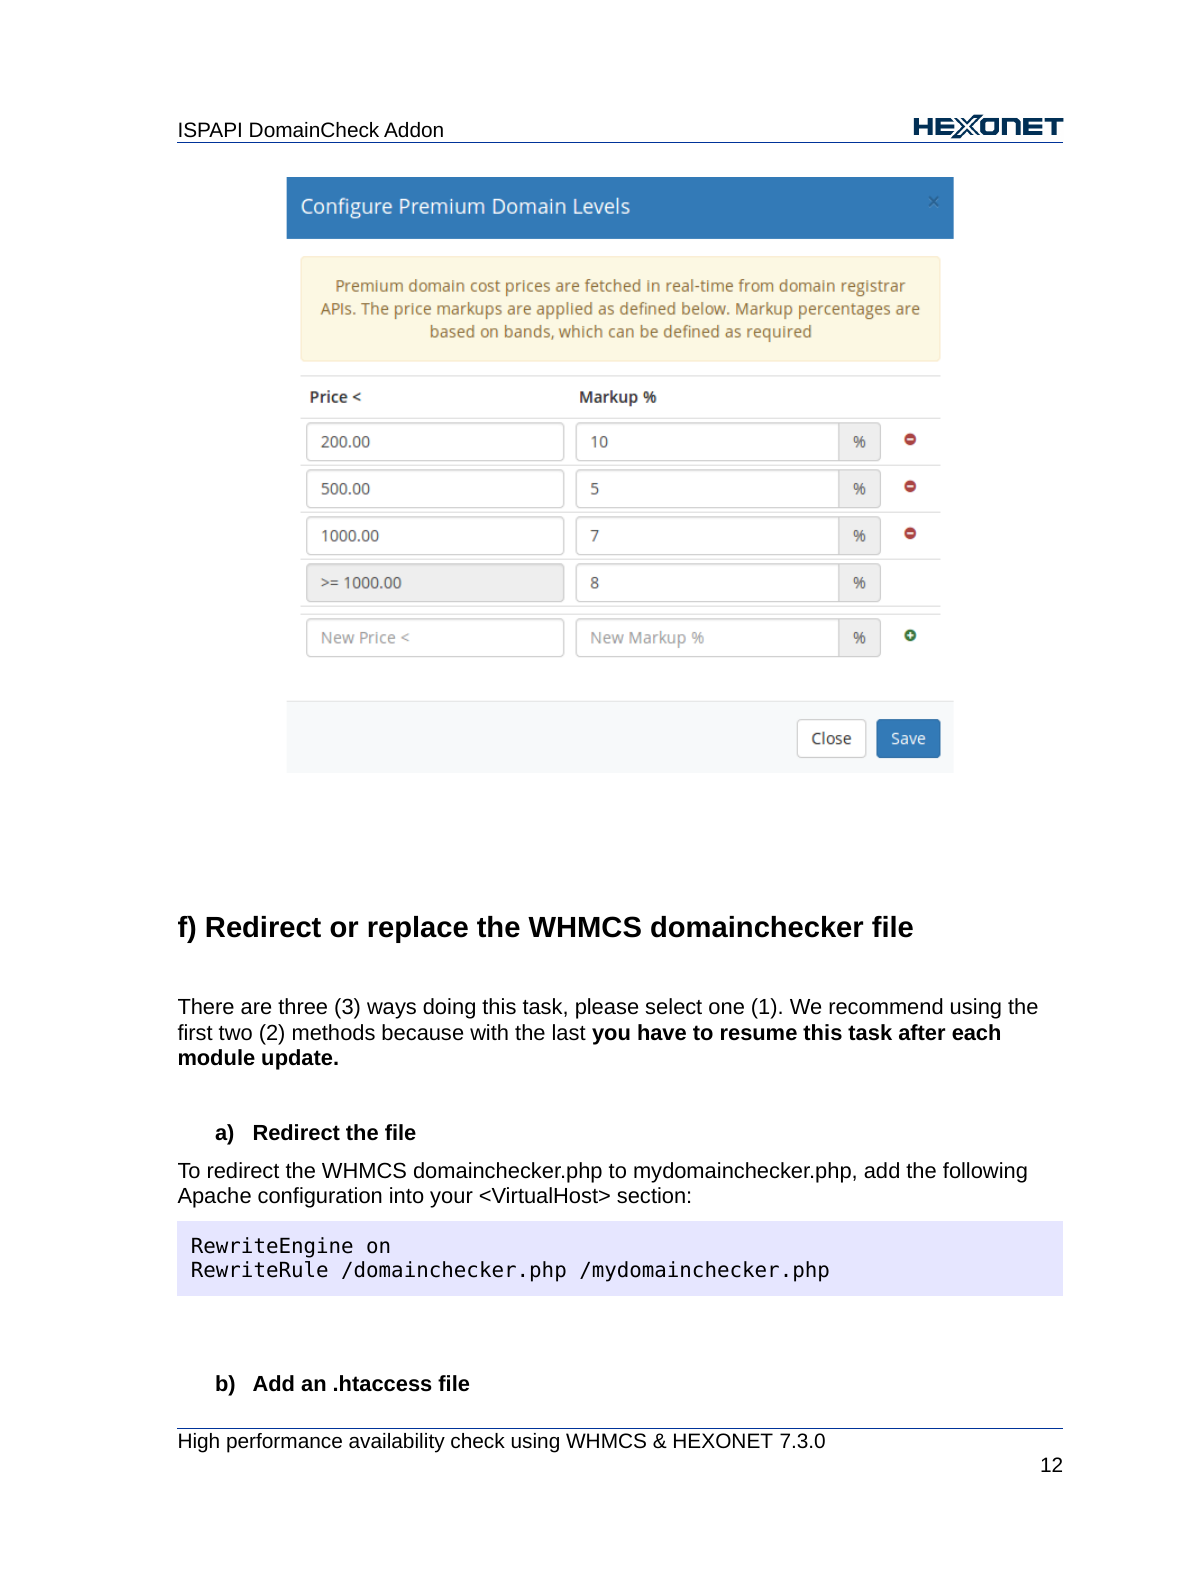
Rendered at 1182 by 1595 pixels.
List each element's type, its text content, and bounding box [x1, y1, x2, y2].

subtitle Redirect or replace the WHMCS domainchecker file [177, 911, 1063, 944]
text RewriteEngine on RewriteRule /domainchecker.php /mydomainchecker.php [188, 1231, 1053, 1286]
list Redirect the file [215, 1120, 1063, 1145]
text To redirect the WHMCS domainchecker.php to mydomainchecker.php, add the following Apache configuration into your <VirtualHost> section: [177, 1158, 1063, 1208]
picture [286, 177, 954, 773]
list Add an .htaccess file [215, 1371, 1063, 1397]
picture [912, 113, 1065, 140]
text There are three (3) ways doing this task, please select one (1). We recommend using the first two (2) methods because with the last you have to resume this task after each module update. [177, 994, 1063, 1070]
